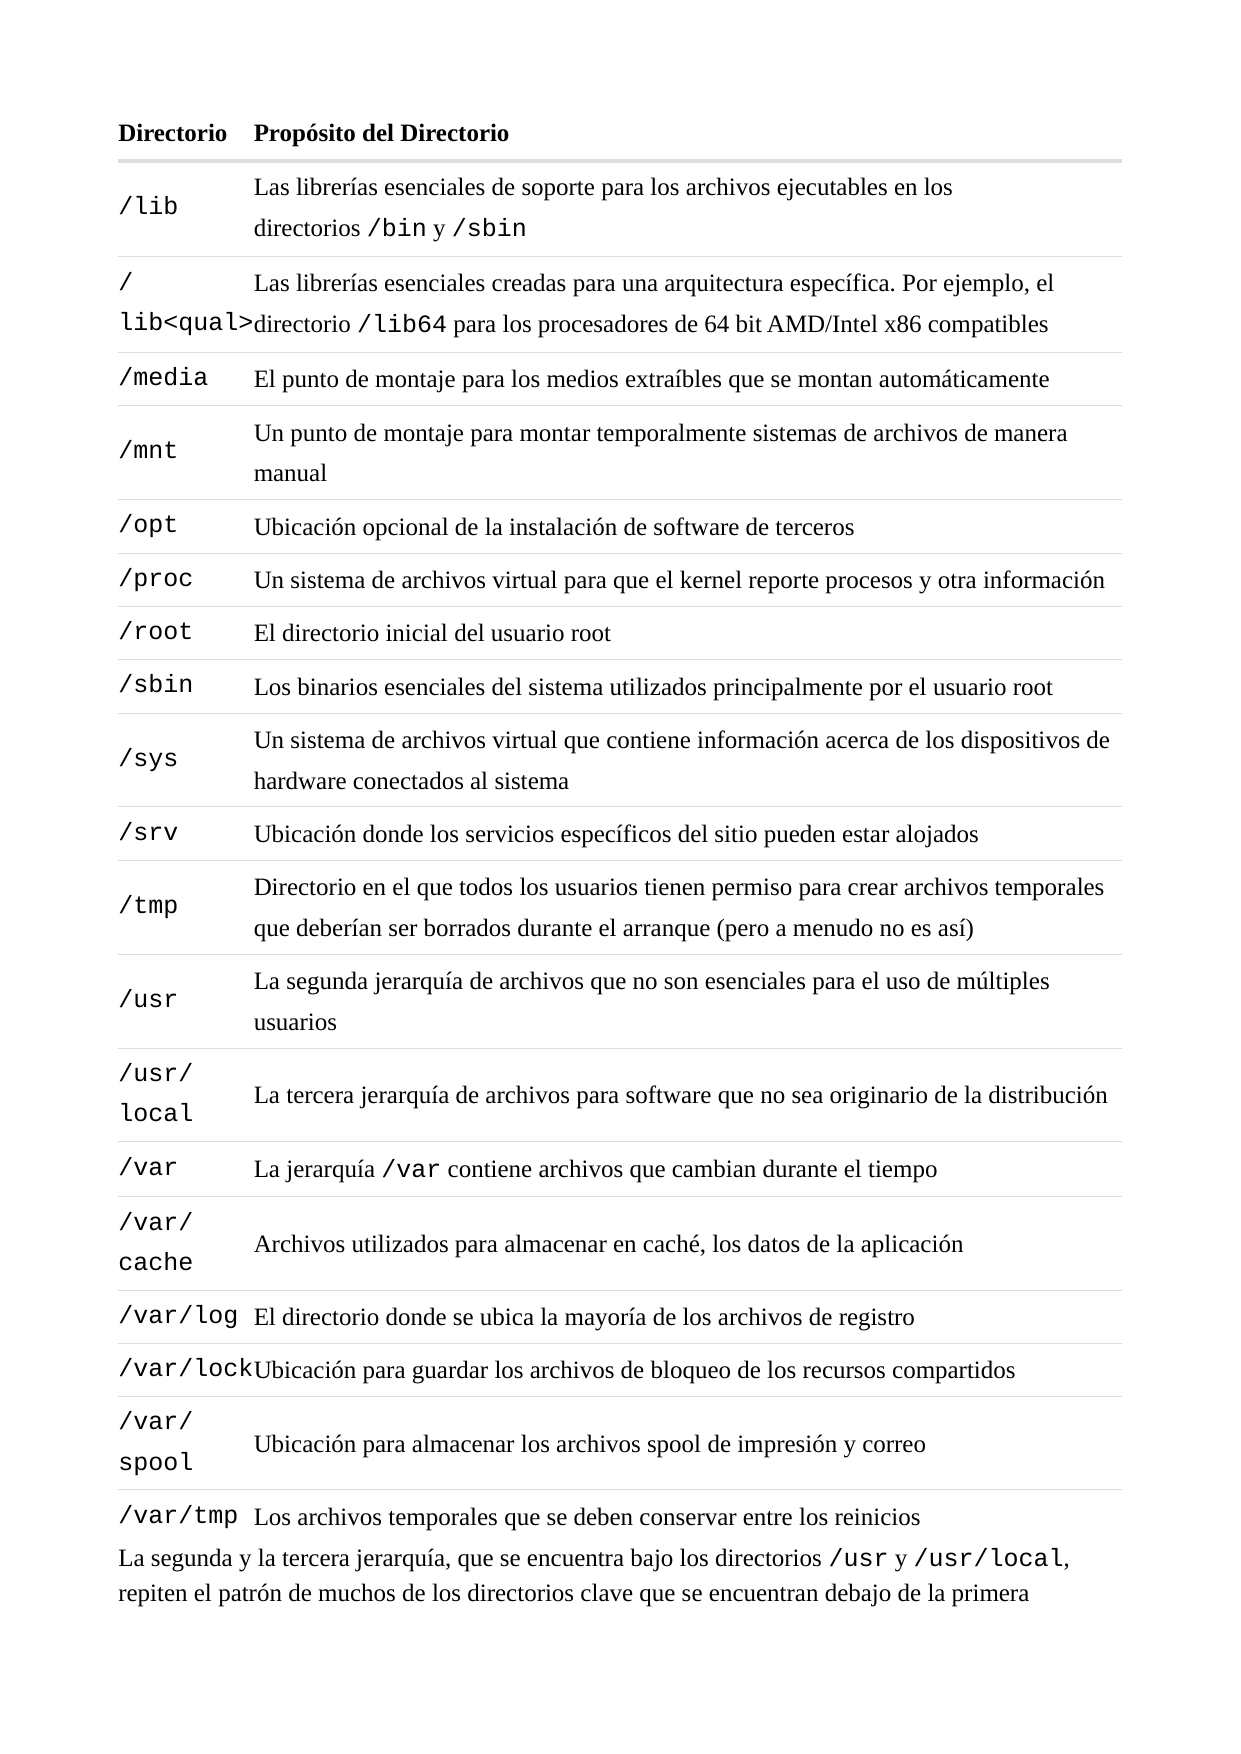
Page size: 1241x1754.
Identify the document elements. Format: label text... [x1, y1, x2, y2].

table_cell Ubicación donde los servicios específicos del sitio pueden estar alojados [254, 807, 1122, 860]
table_cell El directorio donde se ubica la mayoría de los archivos de registro [254, 1291, 1122, 1343]
table_cell Directorio en el que todos los usuarios tienen permiso para crear archivos temporales que deberían ser borrados durante el arranque (pero a menudo no es así) [254, 861, 1122, 954]
table_cell /proc [118, 554, 253, 606]
table_cell Los archivos temporales que se deben conservar entre los reinicios [254, 1490, 1122, 1543]
table_cell /lib<qual> [118, 257, 253, 352]
table_cell Ubicación opcional de la instalación de software de terceros [254, 500, 1122, 552]
table_cell Ubicación para guardar los archivos de bloqueo de los recursos compartidos [254, 1344, 1122, 1396]
table_cell Los binarios esenciales del sistema utilizados principalmente por el usuario root [254, 660, 1122, 712]
table_cell Ubicación para almacenar los archivos spool de impresión y correo [254, 1397, 1122, 1489]
table_cell /media [118, 353, 253, 405]
table_cell /lib [118, 163, 253, 256]
table_cell /opt [118, 500, 253, 552]
table_cell Un sistema de archivos virtual para que el kernel reporte procesos y otra información [254, 554, 1122, 606]
table_cell Las librerías esenciales creadas para una arquitectura específica. Por ejemplo, el directorio /lib64 para los procesadores de 64 bit AMD/Intel x86 compatibles [254, 257, 1122, 352]
table_cell El punto de montaje para los medios extraíbles que se montan automáticamente [254, 353, 1122, 405]
table_cell El directorio inicial del usuario root [254, 607, 1122, 659]
table_cell Las librerías esenciales de soporte para los archivos ejecutables en los directorios /bin y /sbin [254, 163, 1122, 256]
table_cell /mnt [118, 406, 253, 499]
table_cell Un punto de montaje para montar temporalmente sistemas de archivos de manera manual [254, 406, 1122, 499]
text La segunda y la tercera jerarquía, que se encuentra bajo los directorios /usr y /usr/local, repiten el patrón de muchos de los directorios clave que se encuentran debajo de la primera [118, 1543, 1122, 1607]
table_cell /root [118, 607, 253, 659]
table_cell /usr [118, 955, 253, 1048]
table_header Directorio [118, 118, 253, 159]
table_cell /usr/local [118, 1049, 253, 1141]
table_cell /var/spool [118, 1397, 253, 1489]
table_cell /sbin [118, 660, 253, 712]
table_cell /tmp [118, 861, 253, 954]
table_cell /sys [118, 714, 253, 806]
table_cell /var/log [118, 1291, 253, 1343]
table_cell La jerarquía /var contiene archivos que cambian durante el tiempo [254, 1142, 1122, 1196]
table_cell /var [118, 1142, 253, 1196]
table_cell /var/lock [118, 1344, 253, 1396]
table_cell /var/tmp [118, 1490, 253, 1543]
table_cell La tercera jerarquía de archivos para software que no sea originario de la distribución [254, 1049, 1122, 1141]
table_cell Un sistema de archivos virtual que contiene información acerca de los dispositivos de hardware conectados al sistema [254, 714, 1122, 806]
table_cell Archivos utilizados para almacenar en caché, los datos de la aplicación [254, 1197, 1122, 1289]
table_cell /var/cache [118, 1197, 253, 1289]
table_header Propósito del Directorio [254, 118, 1122, 159]
table_cell La segunda jerarquía de archivos que no son esenciales para el uso de múltiples usuarios [254, 955, 1122, 1048]
table_cell /srv [118, 807, 253, 860]
